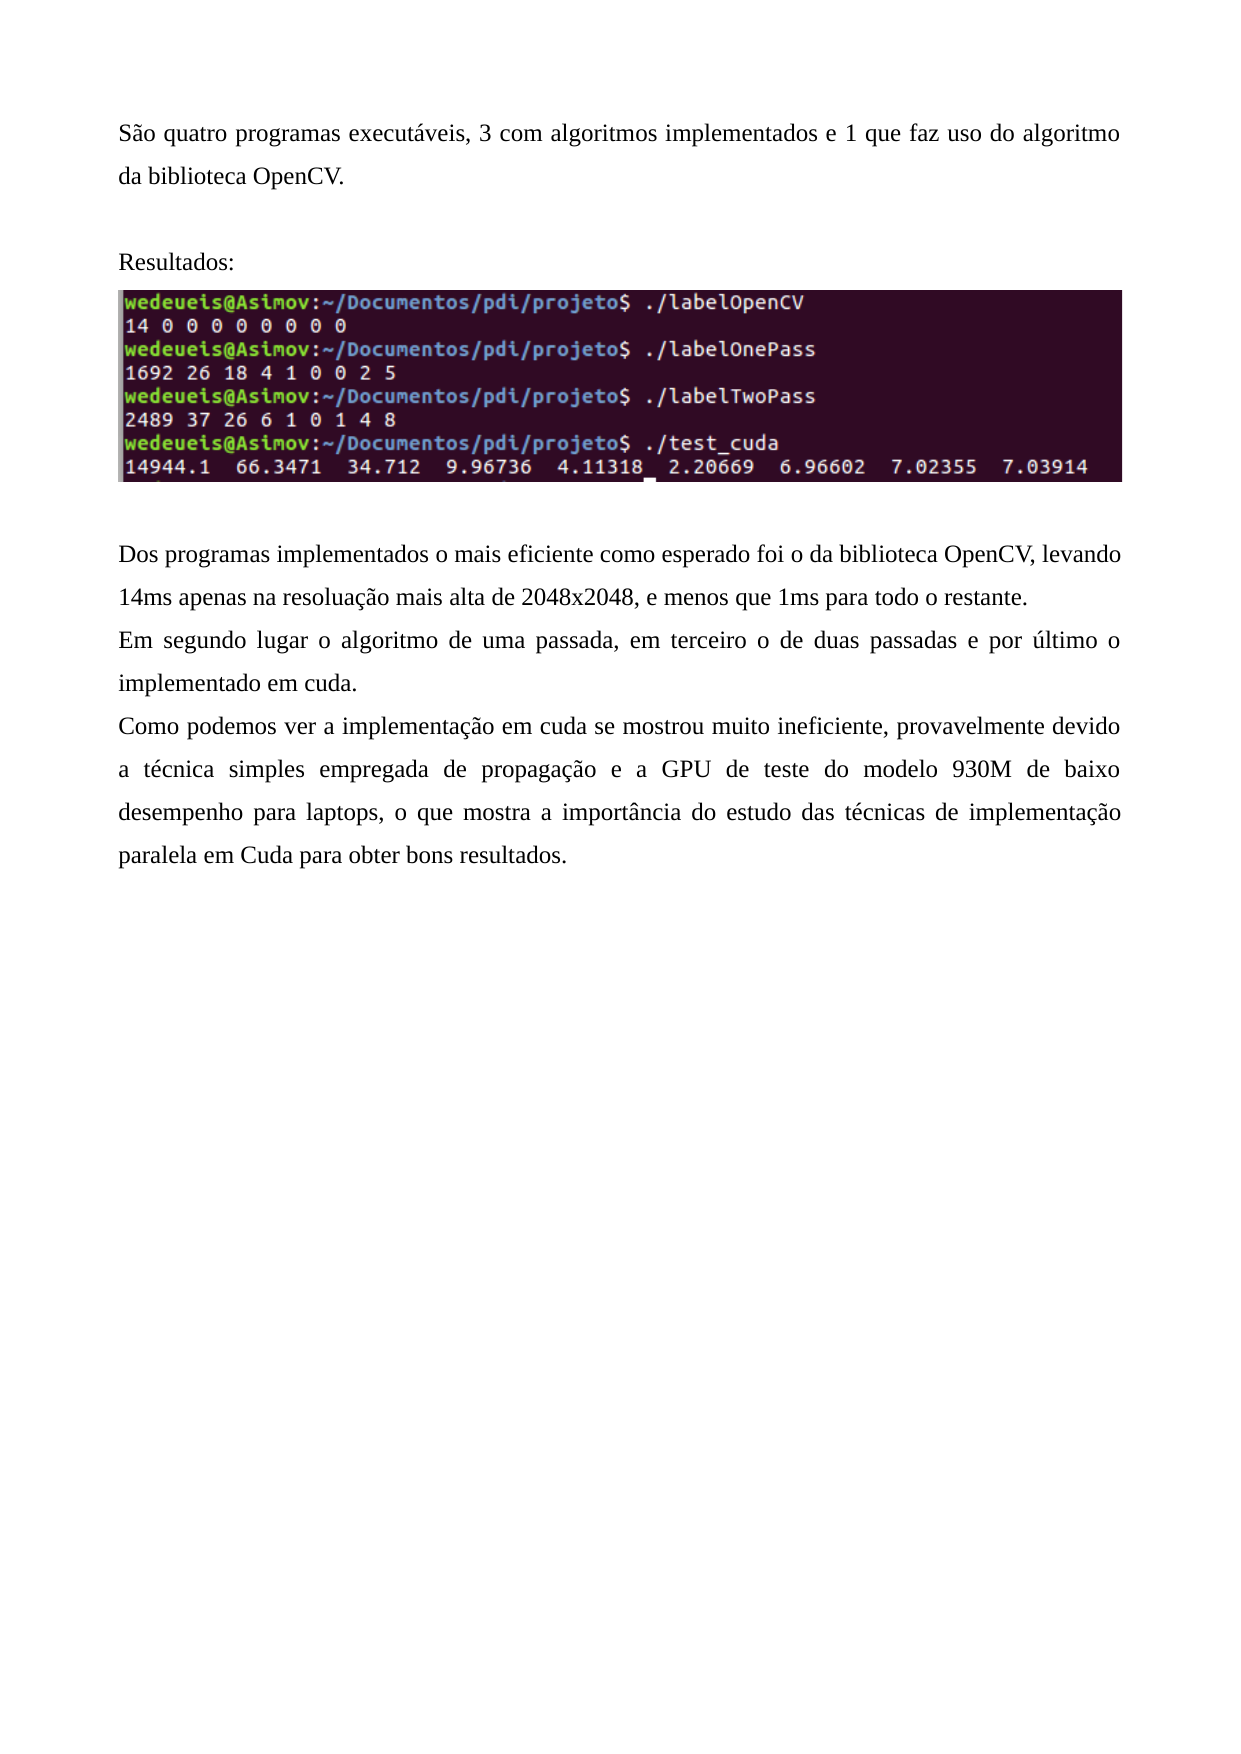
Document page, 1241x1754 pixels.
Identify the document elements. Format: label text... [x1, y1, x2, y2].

text São quatro programas executáveis, 3 com algoritmos implementados e 1 que faz uso do algoritmo da biblioteca OpenCV. [118, 118, 1122, 190]
text Resultados: [118, 247, 1122, 276]
picture [118, 290, 1123, 482]
text Em segundo lugar o algoritmo de uma passada, em terceiro o de duas passadas e por último o implementado em cuda. [118, 625, 1122, 697]
text Como podemos ver a implementação em cuda se mostrou muito ineficiente, provavelmente devido a técnica simples empregada de propagação e a GPU de teste do modelo 930M de baixo desempenho para laptops, o que mostra a importância do estudo das técnicas de implementação paralela em Cuda para obter bons resultados. [118, 711, 1122, 869]
text Dos programas implementados o mais eficiente como esperado foi o da biblioteca OpenCV, levando 14ms apenas na resoluação mais alta de 2048x2048, e menos que 1ms para todo o restante. [118, 539, 1122, 611]
